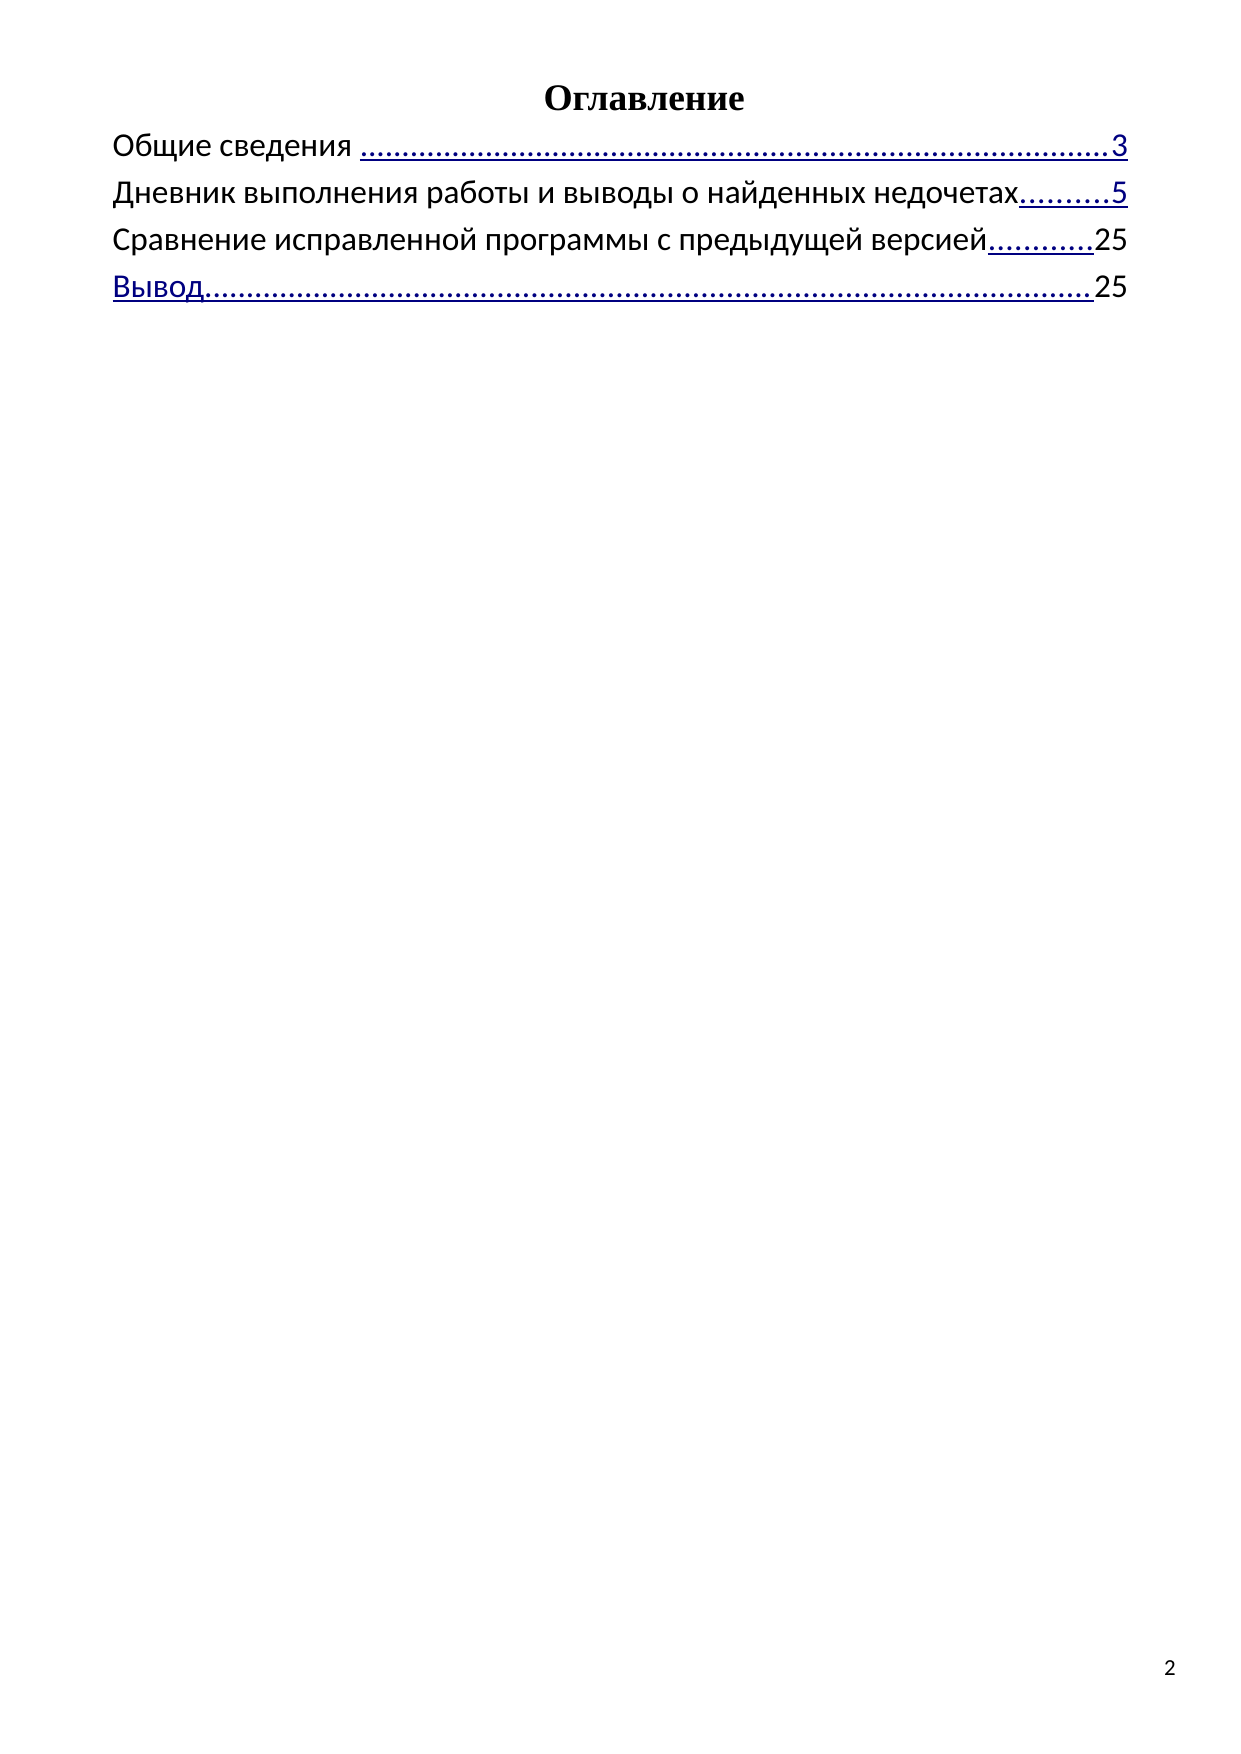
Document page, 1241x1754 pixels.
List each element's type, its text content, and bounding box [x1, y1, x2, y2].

text Оглавление [112, 75, 1176, 118]
text Вывод 25 [112, 265, 1176, 306]
text Дневник выполнения работы и выводы о найденных недочетах 5 [112, 171, 1176, 212]
text Сравнение исправленной программы с предыдущей версией 25 [112, 218, 1176, 259]
text Общие сведения 3 [112, 124, 1176, 165]
